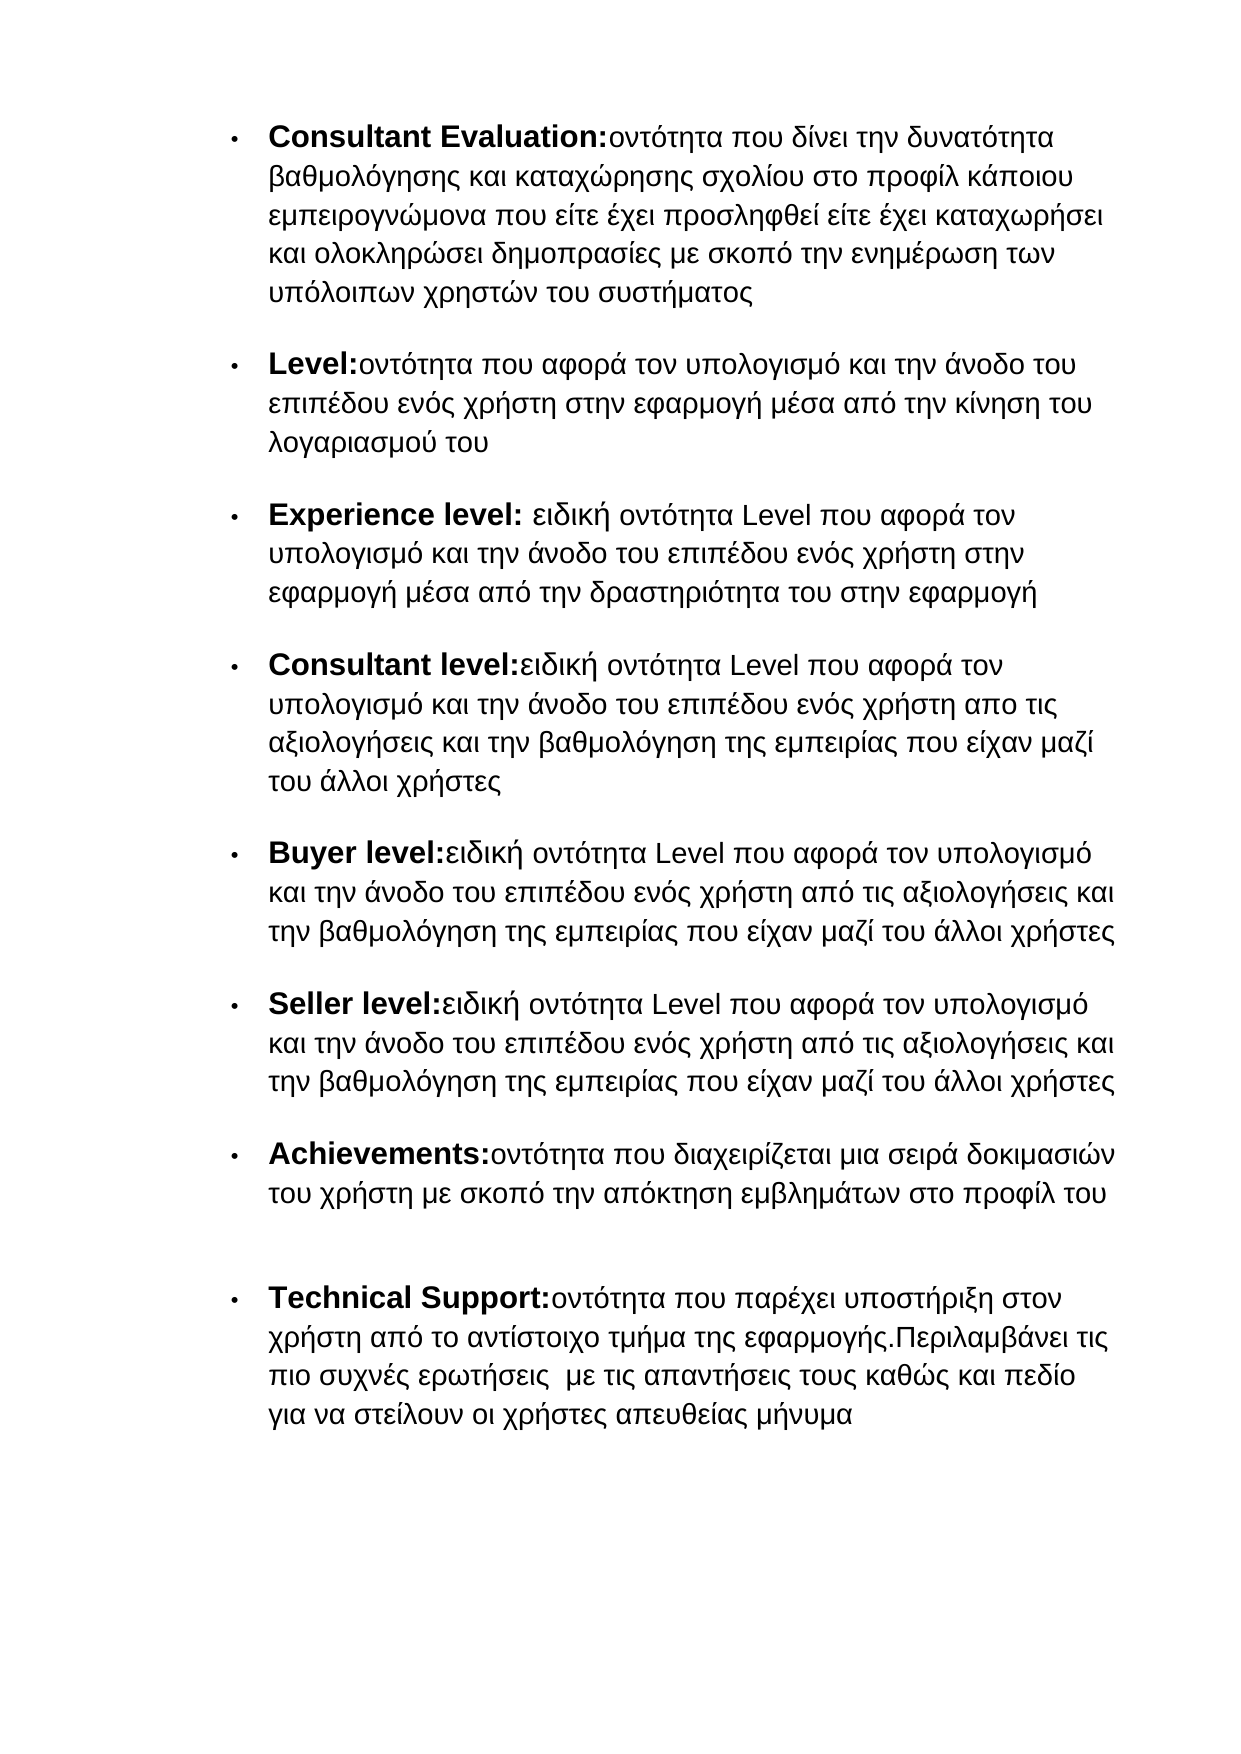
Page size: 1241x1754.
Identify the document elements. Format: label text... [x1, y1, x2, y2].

list Consultant level:ειδική οντότητα Level που αφορά τον υπολογισμό και την άνοδο του επιπέδου ενός χρήστη απο τις αξιολογήσεις και την βαθμολόγηση της εμπειρίας που είχαν μαζί του άλλοι χρήστες [231, 646, 1122, 797]
list Level:οντότητα που αφορά τον υπολογισμό και την άνοδο του επιπέδου ενός χρήστη στην εφαρμογή μέσα από την κίνηση του λογαριασμού του [231, 345, 1122, 458]
list Seller level:ειδική οντότητα Level που αφορά τον υπολογισμό και την άνοδο του επιπέδου ενός χρήστη από τις αξιολογήσεις και την βαθμολόγηση της εμπειρίας που είχαν μαζί του άλλοι χρήστες [231, 985, 1122, 1098]
list Buyer level:ειδική οντότητα Level που αφορά τον υπολογισμό και την άνοδο του επιπέδου ενός χρήστη από τις αξιολογήσεις και την βαθμολόγηση της εμπειρίας που είχαν μαζί του άλλοι χρήστες [231, 834, 1122, 948]
list Experience level: ειδική οντότητα Level που αφορά τον υπολογισμό και την άνοδο του επιπέδου ενός χρήστη στην εφαρμογή μέσα από την δραστηριότητα του στην εφαρμογή [231, 496, 1122, 609]
list Achievements:οντότητα που διαχειρίζεται μια σειρά δοκιμασιών του χρήστη με σκοπό την απόκτηση εμβλημάτων στο προφίλ του [231, 1135, 1122, 1209]
list Technical Support:οντότητα που παρέχει υποστήριξη στον χρήστη από το αντίστοιχο τμήμα της εφαρμογής.Περιλαμβάνει τις πιο συχνές ερωτήσεις με τις απαντήσεις τους καθώς και πεδίο για να στείλουν οι χρήστες απευθείας μήνυμα [231, 1279, 1122, 1430]
list Consultant Evaluation:οντότητα που δίνει την δυνατότητα βαθμολόγησης και καταχώρησης σχολίου στο προφίλ κάποιου εμπειρογνώμονα που είτε έχει προσληφθεί είτε έχει καταχωρήσει και ολοκληρώσει δημοπρασίες με σκοπό την ενημέρωση των υπόλοιπων χρηστών του συστήματος [231, 118, 1122, 308]
